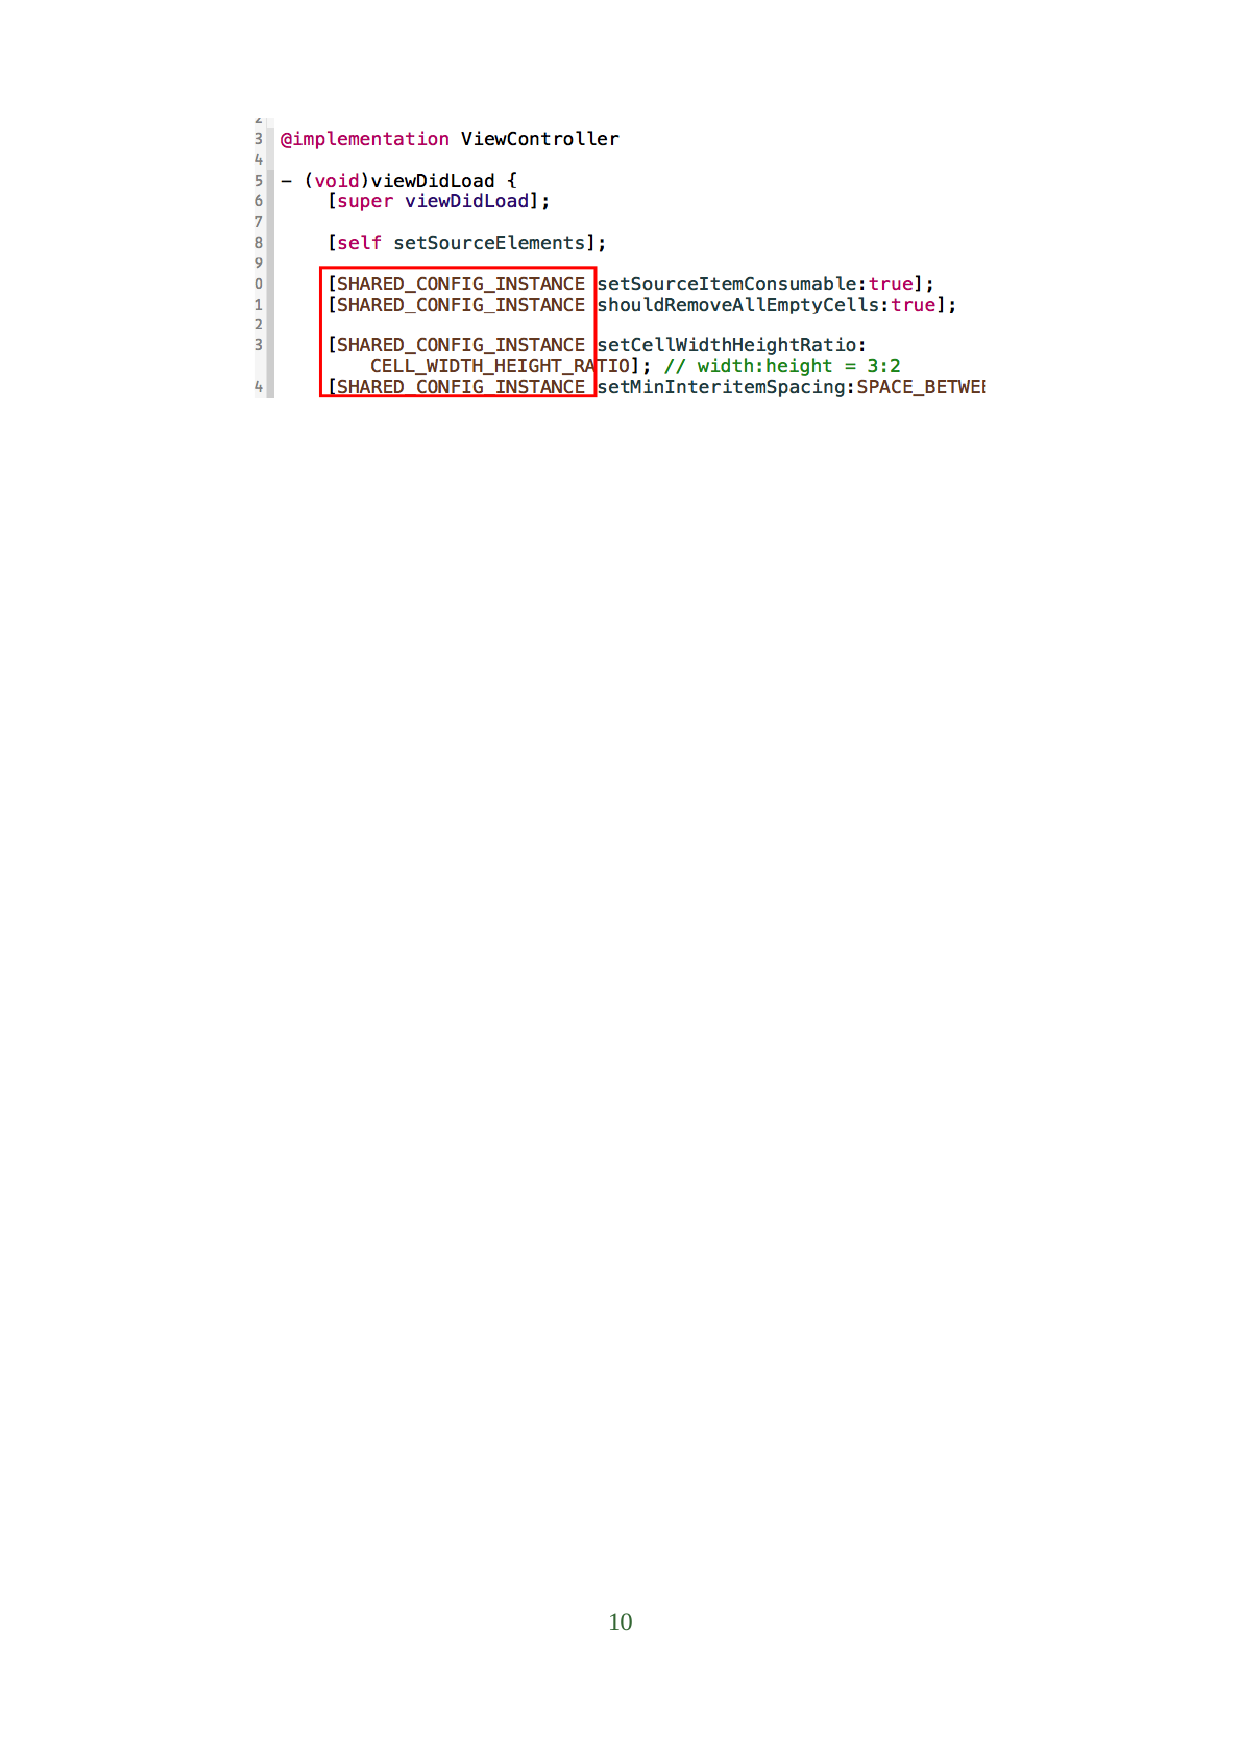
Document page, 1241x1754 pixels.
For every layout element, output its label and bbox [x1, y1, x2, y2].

picture [254, 118, 986, 398]
